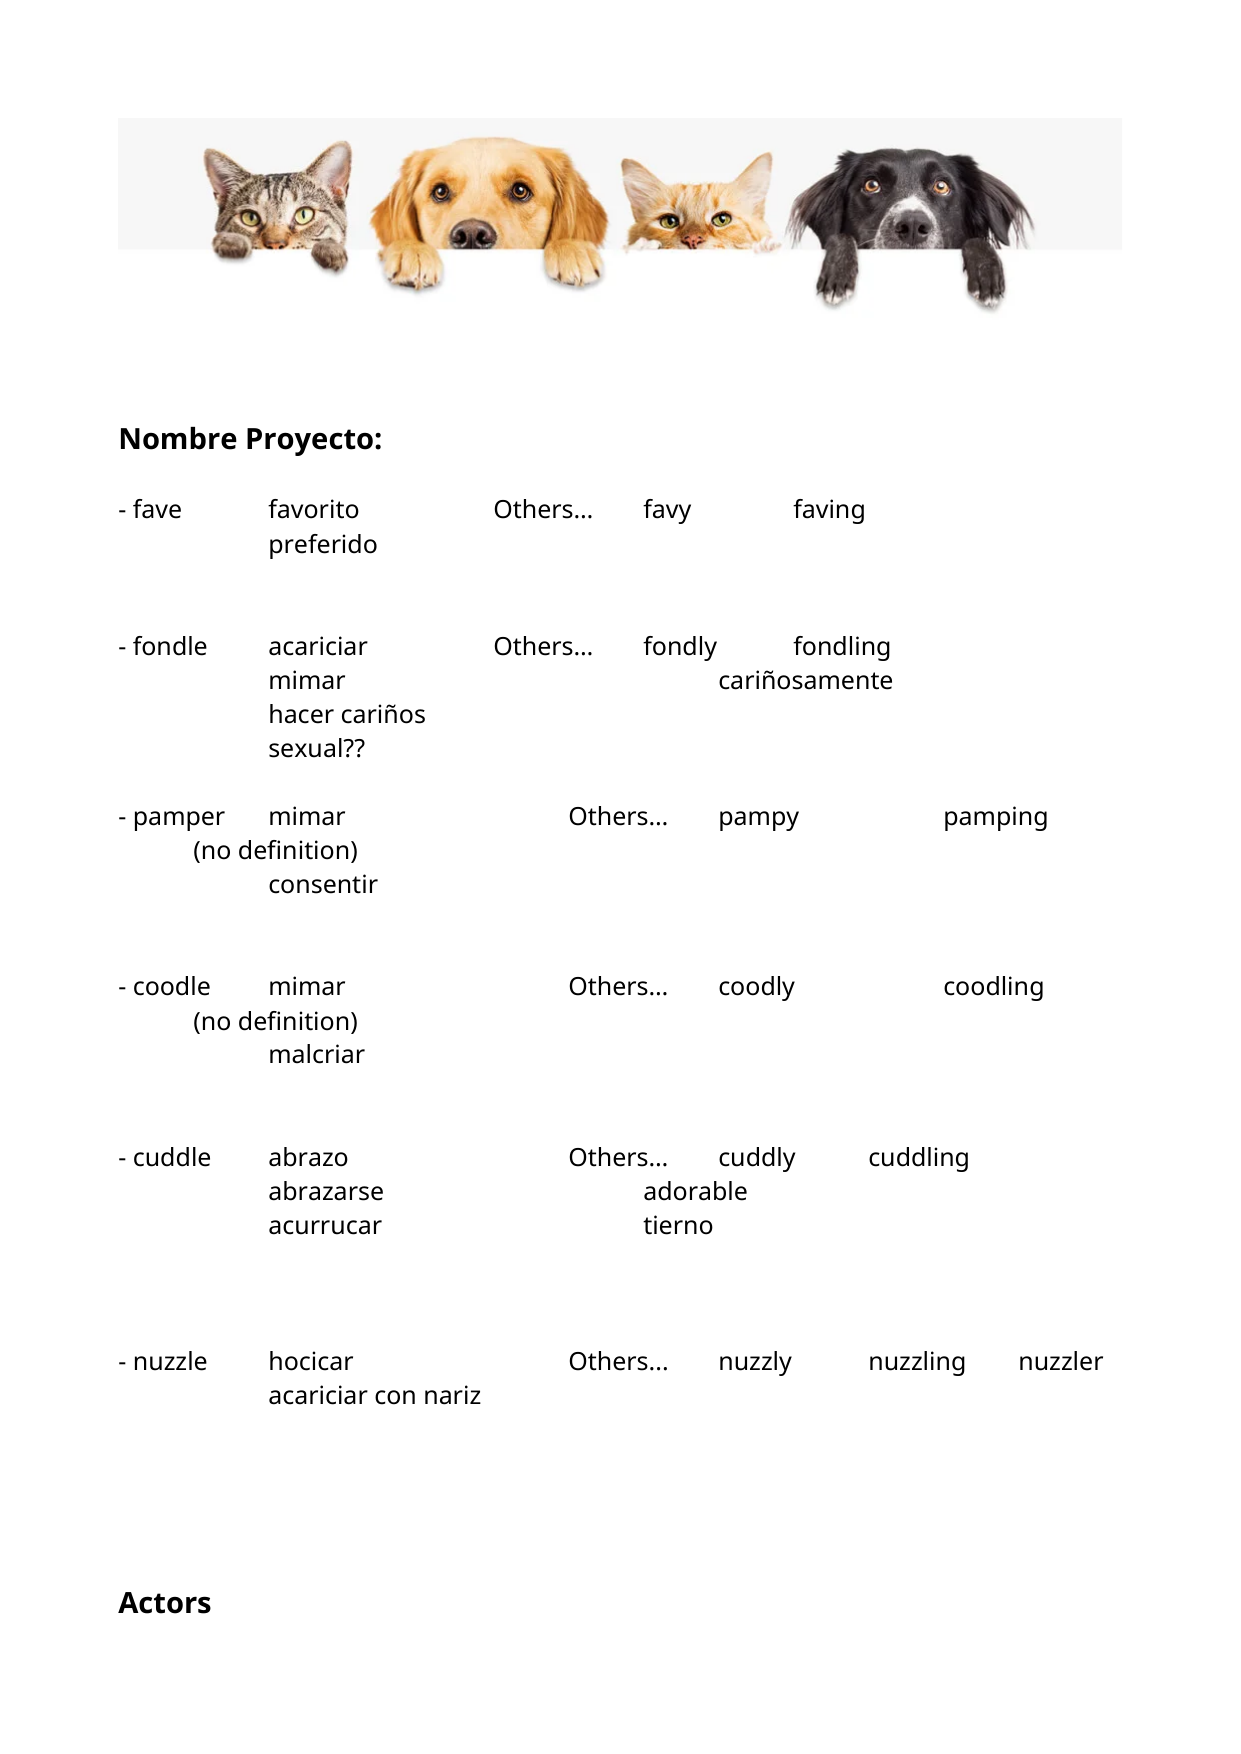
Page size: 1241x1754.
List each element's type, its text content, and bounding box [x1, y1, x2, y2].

picture [118, 118, 1123, 379]
text acariciar con nariz [118, 1378, 1122, 1412]
text consentir [118, 867, 1122, 901]
text - cuddle abrazo Others… cuddly cuddling [118, 1139, 1122, 1173]
text malcriar [118, 1037, 1122, 1071]
text - nuzzle hocicar Others... nuzzly nuzzling nuzzler [118, 1344, 1122, 1378]
text Actors [118, 1582, 1122, 1622]
text Nombre Proyecto: [118, 418, 1122, 458]
text acurrucar tierno [118, 1207, 1122, 1242]
text - coodle mimar Others… coodly coodling (no definition) [118, 969, 1122, 1037]
text preferido [118, 526, 1122, 560]
text sexual?? [118, 731, 1122, 765]
text - fave favorito Others… favy faving [118, 492, 1122, 526]
text mimar cariñosamente [118, 662, 1122, 697]
text - pamper mimar Others… pampy pamping (no definition) [118, 799, 1122, 867]
text abrazarse adorable [118, 1173, 1122, 1207]
text hacer cariños [118, 697, 1122, 731]
text - fondle acariciar Others… fondly fondling [118, 628, 1122, 662]
